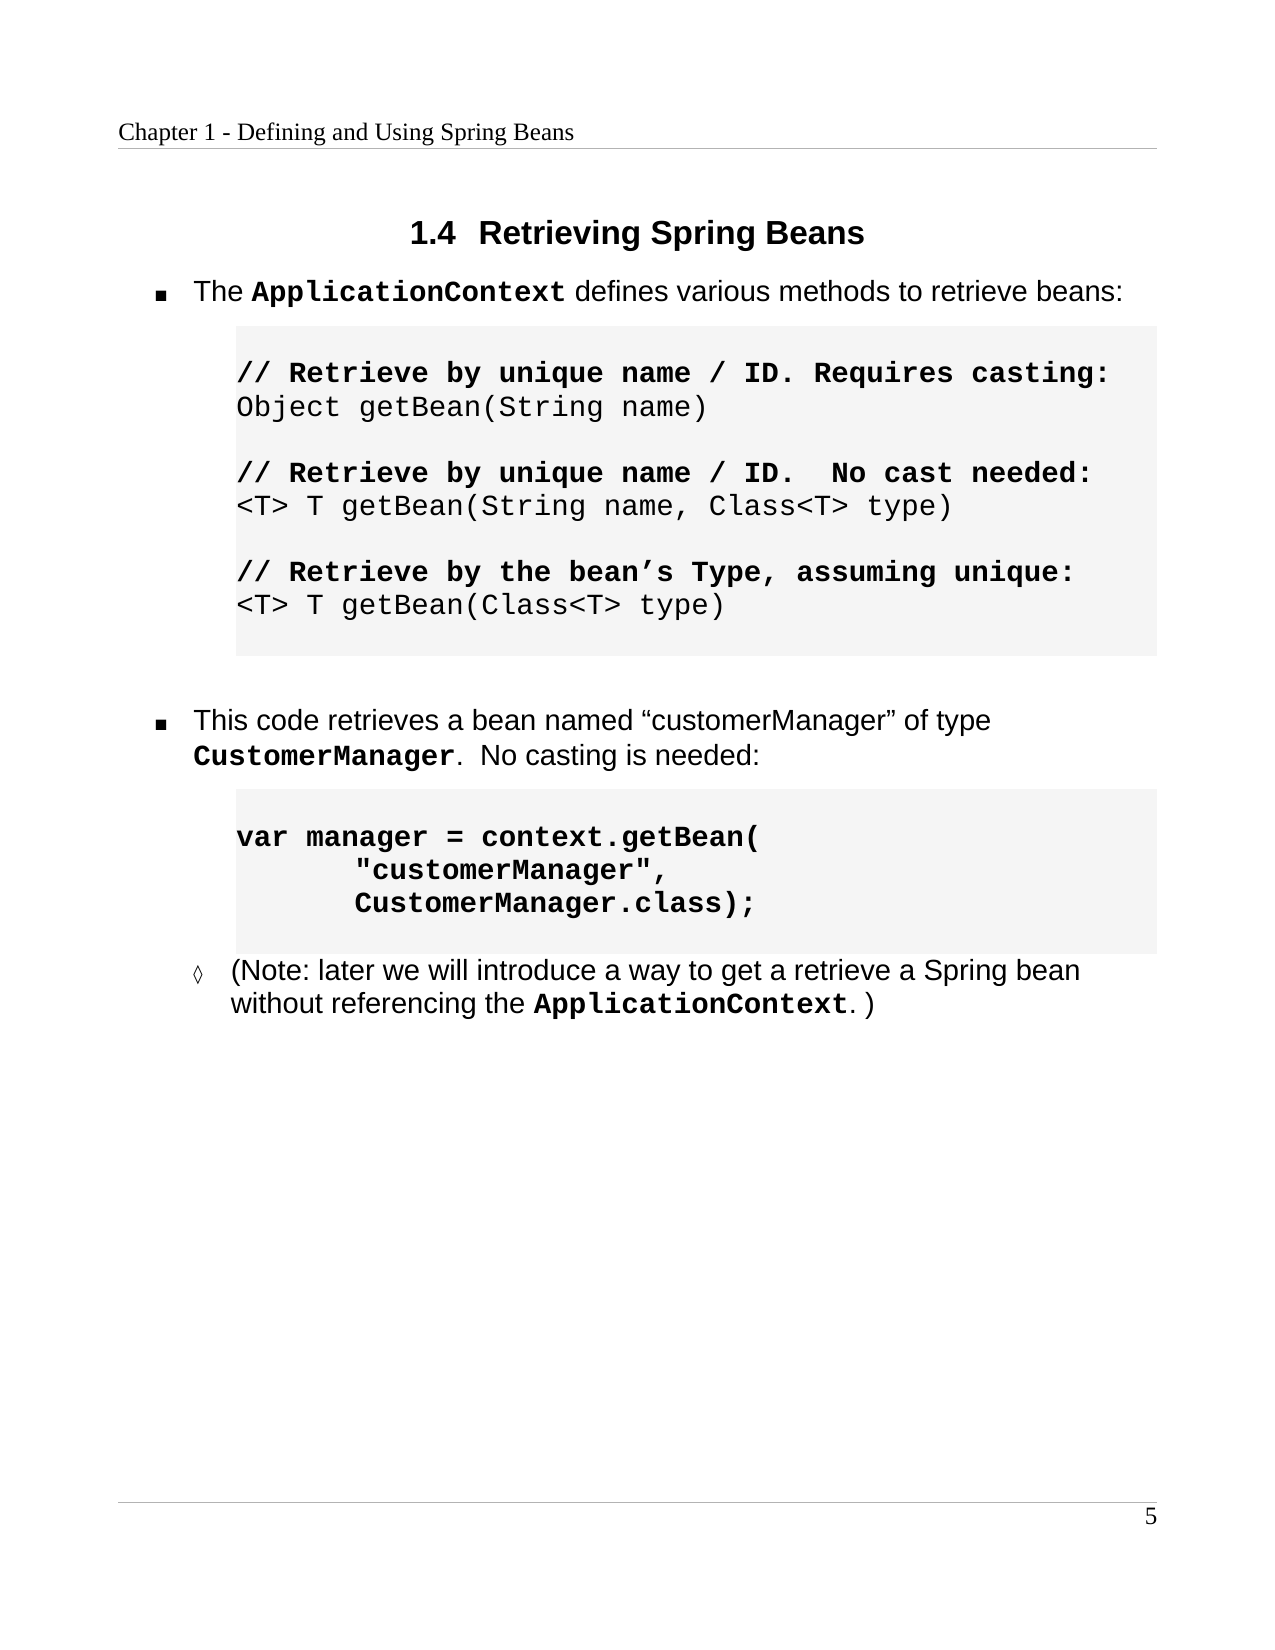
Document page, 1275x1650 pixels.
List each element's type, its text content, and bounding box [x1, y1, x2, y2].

text // Retrieve by unique name / ID. No cast needed: [236, 458, 1157, 491]
text // Retrieve by the bean’s Type, assuming unique: [236, 557, 1157, 590]
list This code retrieves a bean named “customerManager” of type CustomerManager. No casting is needed: [156, 703, 1157, 774]
text // Retrieve by unique name / ID. Requires casting: [236, 359, 1157, 392]
text Object getBean(String name) [236, 392, 1157, 425]
text CustomerManager.class); [236, 888, 1157, 921]
list (Note: later we will introduce a way to get a retrieve a Spring bean without referencing the ApplicationContext. ) [193, 954, 1157, 1022]
subtitle Retrieving Spring Beans [118, 214, 1157, 251]
text <T> T getBean(String name, Class<T> type) [236, 491, 1157, 524]
text <T> T getBean(Class<T> type) [236, 590, 1157, 623]
text "customerManager", [236, 855, 1157, 888]
text var manager = context.getBean( [236, 822, 1157, 855]
list The ApplicationContext defines various methods to retrieve beans: [156, 275, 1157, 311]
